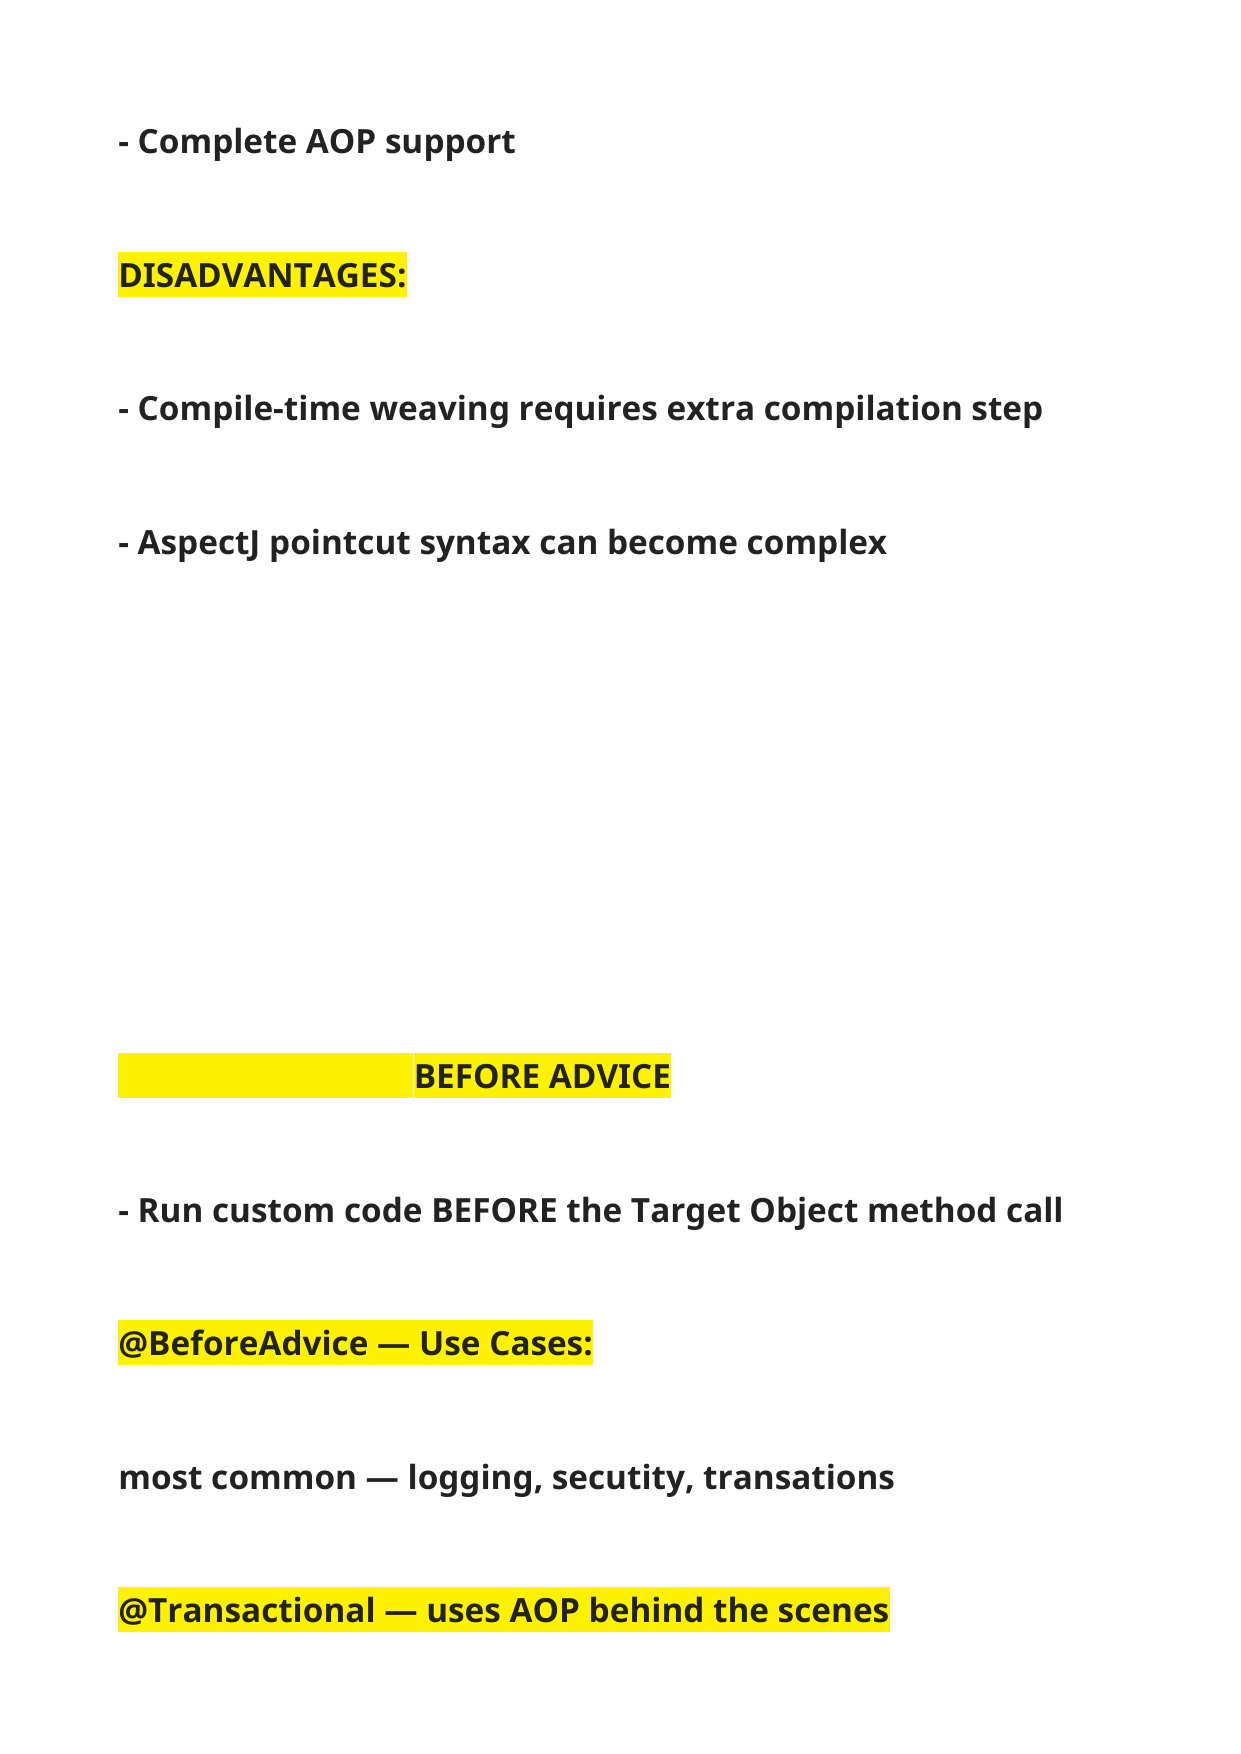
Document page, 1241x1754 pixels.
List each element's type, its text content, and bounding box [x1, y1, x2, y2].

text DISADVANTAGES: [118, 252, 1122, 297]
text - Complete AOP support [118, 118, 1122, 163]
text @Transactional — uses AOP behind the scenes [118, 1587, 1122, 1632]
text - Compile-time weaving requires extra compilation step [118, 385, 1122, 431]
text @BeforeAdvice — Use Cases: [118, 1320, 1122, 1365]
text - AspectJ pointcut syntax can become complex [118, 519, 1122, 564]
text most common — logging, secutity, transations [118, 1453, 1122, 1499]
text - Run custom code BEFORE the Target Object method call [118, 1186, 1122, 1232]
text BEFORE ADVICE [118, 1053, 1122, 1098]
